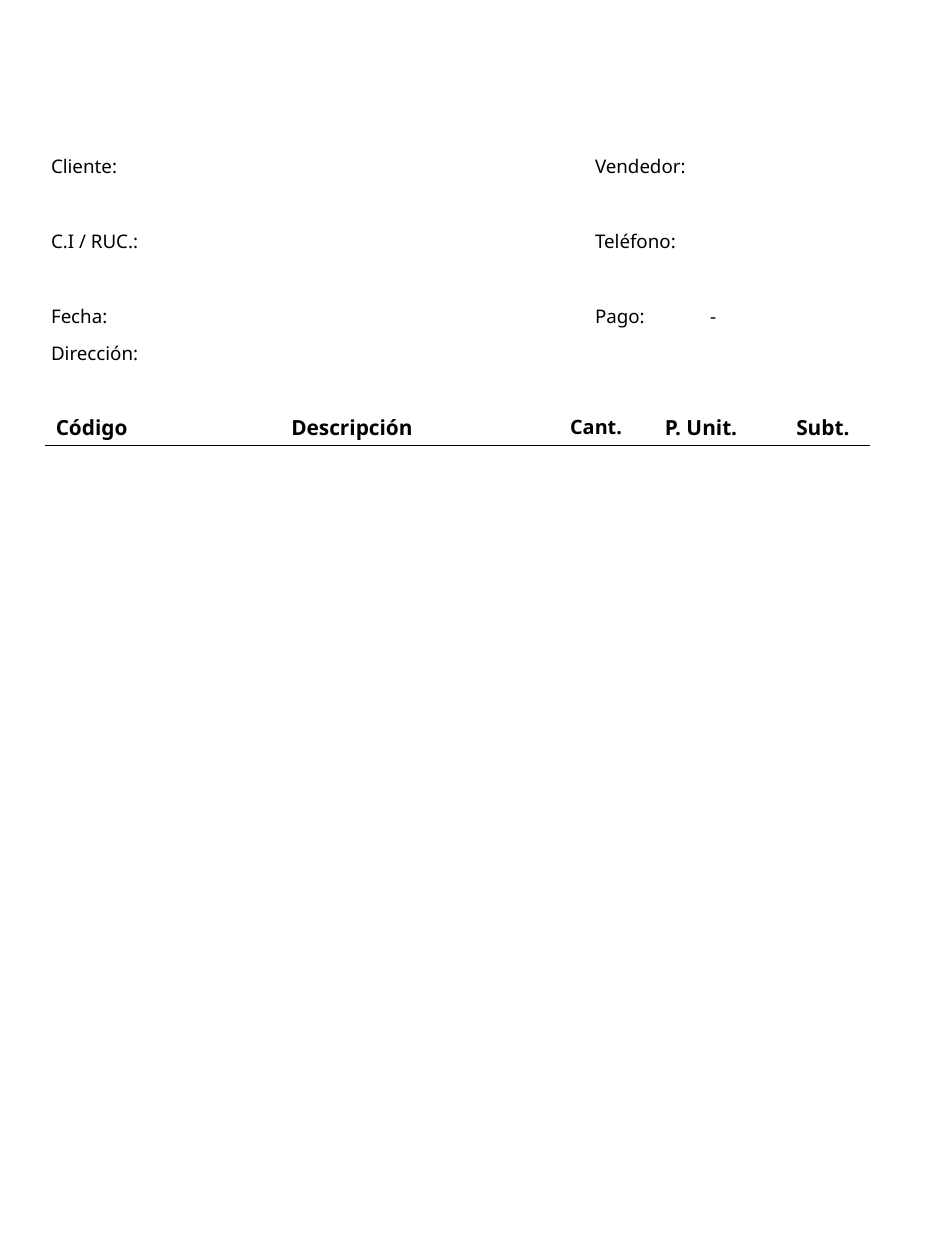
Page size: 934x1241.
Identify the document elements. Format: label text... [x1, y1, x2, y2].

table_header P. Unit. [626, 410, 775, 444]
table_cell [45, 446, 138, 476]
table_cell [565, 476, 626, 508]
table_cell [45, 1035, 138, 1117]
table_cell [45, 476, 138, 508]
text <if test="invoice.type == 'out_invoice'"> [45, 118, 866, 144]
table_cell <(formatLang(line.quantity, invoice.party.lang))> [565, 539, 626, 826]
table_cell [775, 972, 870, 1003]
table_cell <when test="line.type == 'subtotal'"> [138, 858, 565, 889]
table_header Subt. [775, 410, 870, 444]
table_cell [45, 1003, 138, 1035]
table_cell C.I / RUC.: <invoice.party.vat_number> [45, 223, 589, 298]
table_cell [626, 972, 775, 1003]
table_header Cliente: <invoice.party.name> [45, 148, 589, 223]
table_cell [565, 889, 626, 972]
table_cell [775, 826, 870, 858]
table_cell Fecha: <formatLang(invoice.invoice_date, invoice.party.lang)> [45, 298, 589, 335]
table_cell <choose test=""> [138, 476, 565, 508]
table_cell [565, 972, 626, 1003]
table_cell <for each="line in line.description.split('\n')"> <line> </for> [138, 1035, 565, 1117]
table_cell <formatLang(line.product.template.list_price, invoice.party.lang, currency=invoice.currency)> [626, 539, 775, 826]
table_cell <if test="line.product.code"> <line.product.code[0:7]> </if> [45, 539, 138, 826]
table_cell [565, 858, 626, 889]
table_cell [626, 508, 775, 539]
table_cell Teléfono: <invoice.party.phone> [589, 223, 870, 298]
table_cell [626, 476, 775, 508]
table_cell [626, 446, 775, 476]
table_cell [565, 826, 626, 858]
table_cell [45, 826, 138, 858]
table_header Cant. [565, 410, 626, 444]
table_cell </when> [138, 972, 565, 1003]
table_cell [626, 1035, 775, 1117]
table_cell Dirección: <invoice.party.addresses[0].street> [45, 335, 589, 372]
table_cell [775, 1035, 870, 1117]
table_cell <if test="lineas <= 3"> <for each="line in line.product.name.split('\n')"> <line> </for> </if> <if test="lineas > 3"> <for each="line in line.product.name[0:40].split('\n')"> <line> </for> </if> [138, 539, 565, 826]
table_cell [626, 826, 775, 858]
table_cell <when test="line.type == 'title'"> [138, 1003, 565, 1035]
table_cell [565, 446, 626, 476]
table_cell [45, 858, 138, 889]
table_cell </when> [138, 826, 565, 858]
table_cell <for each="line in invoice.lines"> [138, 446, 565, 476]
table_cell [775, 889, 870, 972]
table_cell [626, 1003, 775, 1035]
table_cell <formatLang(line.amount, invoice.party.lang, currency=invoice.currency)> [775, 539, 870, 826]
table_cell [775, 446, 870, 476]
table_header Vendedor: <invoice.create_uid.login> [589, 148, 870, 223]
table_cell [775, 858, 870, 889]
table_cell [775, 476, 870, 508]
table_cell Pago: <tipo> - <forma> [589, 298, 870, 335]
table_cell [565, 1035, 626, 1117]
table_cell [565, 508, 626, 539]
table_cell [626, 858, 775, 889]
table_cell [775, 508, 870, 539]
table_cell [775, 1003, 870, 1035]
table_cell <for each="line in line.description.split('\n')"> <line> </for> [138, 889, 565, 972]
table_header Descripción [138, 410, 565, 444]
table_cell [45, 972, 138, 1003]
table_cell <when test="line.type == 'line'"> [138, 508, 565, 539]
table_cell [626, 889, 775, 972]
table_cell [45, 889, 138, 972]
table_cell [45, 508, 138, 539]
table_header Código [45, 410, 138, 444]
table_cell [589, 335, 870, 372]
table_cell [565, 1003, 626, 1035]
